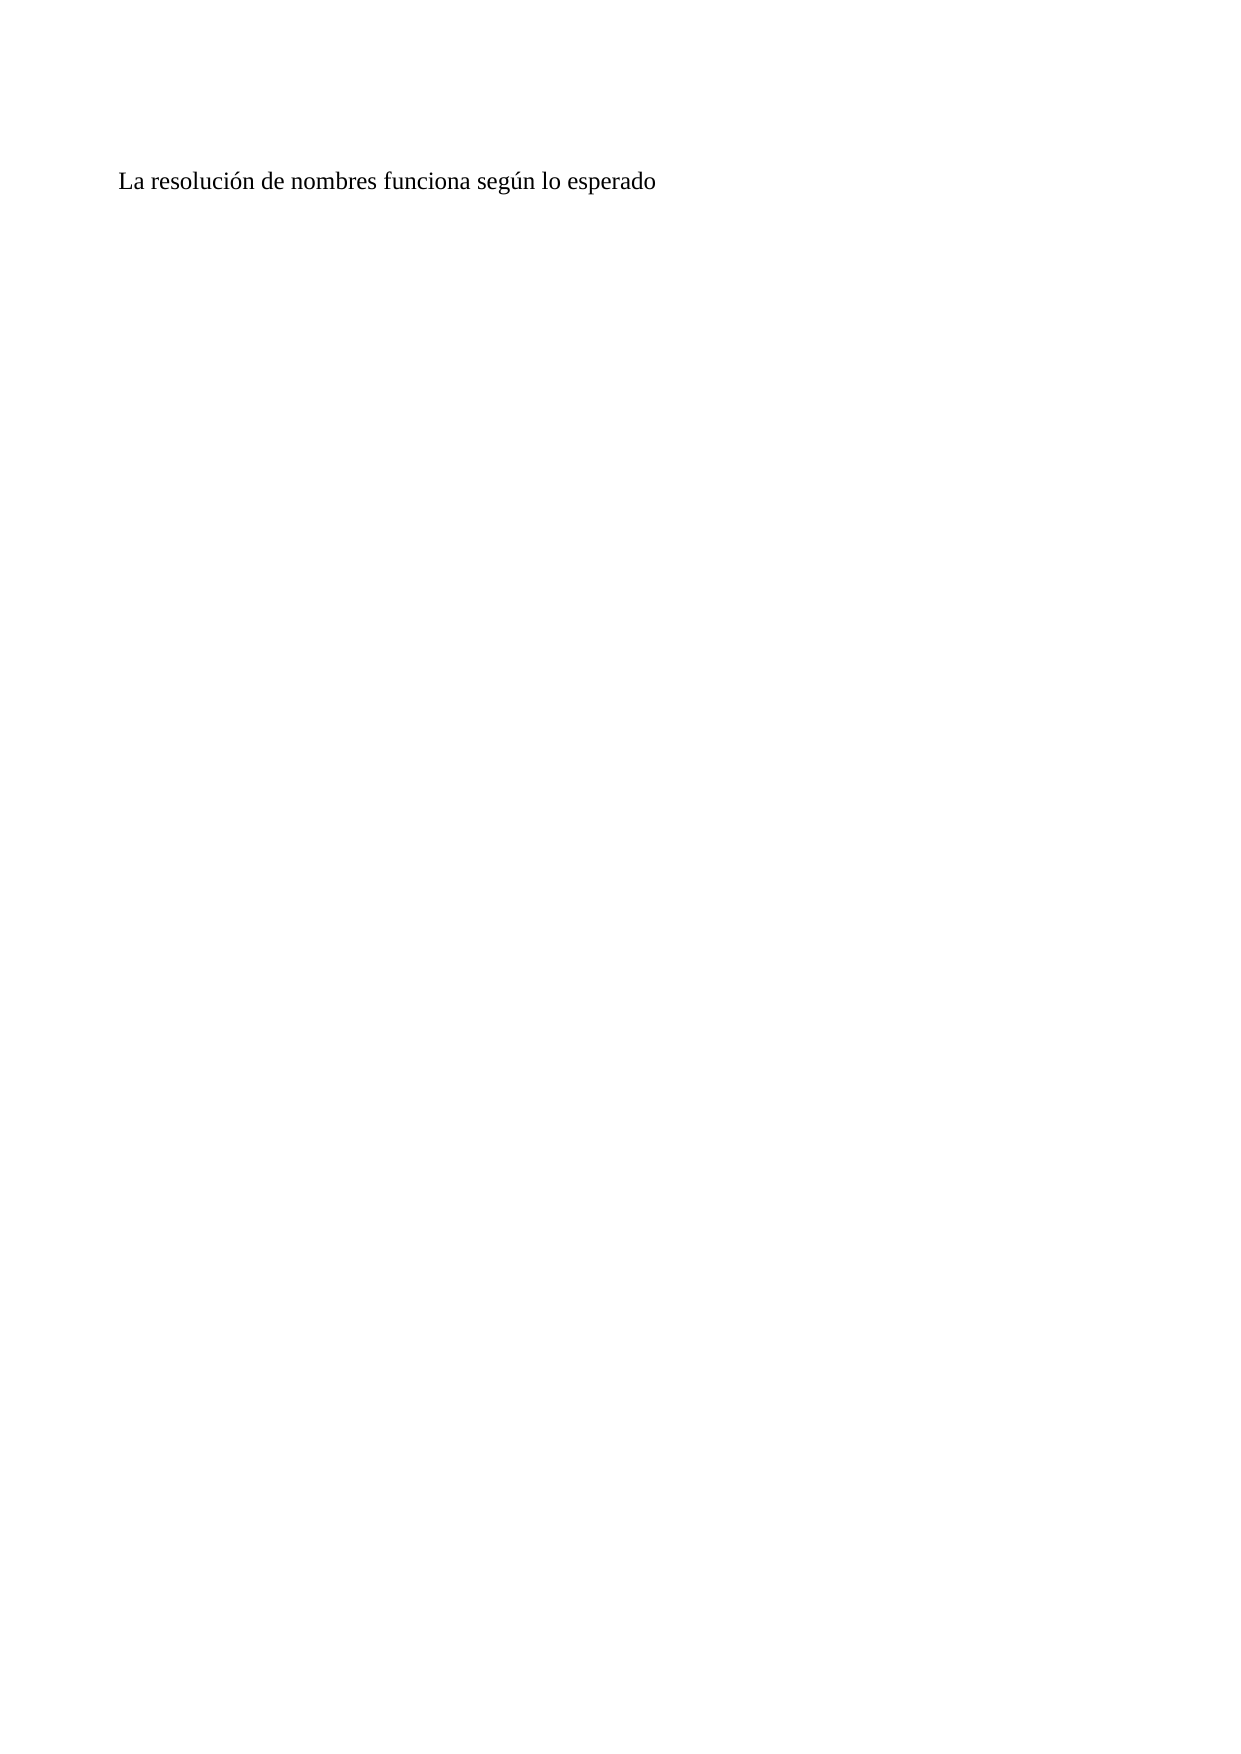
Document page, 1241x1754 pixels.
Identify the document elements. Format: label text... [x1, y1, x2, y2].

text La resolución de nombres funciona según lo esperado [118, 166, 1122, 194]
